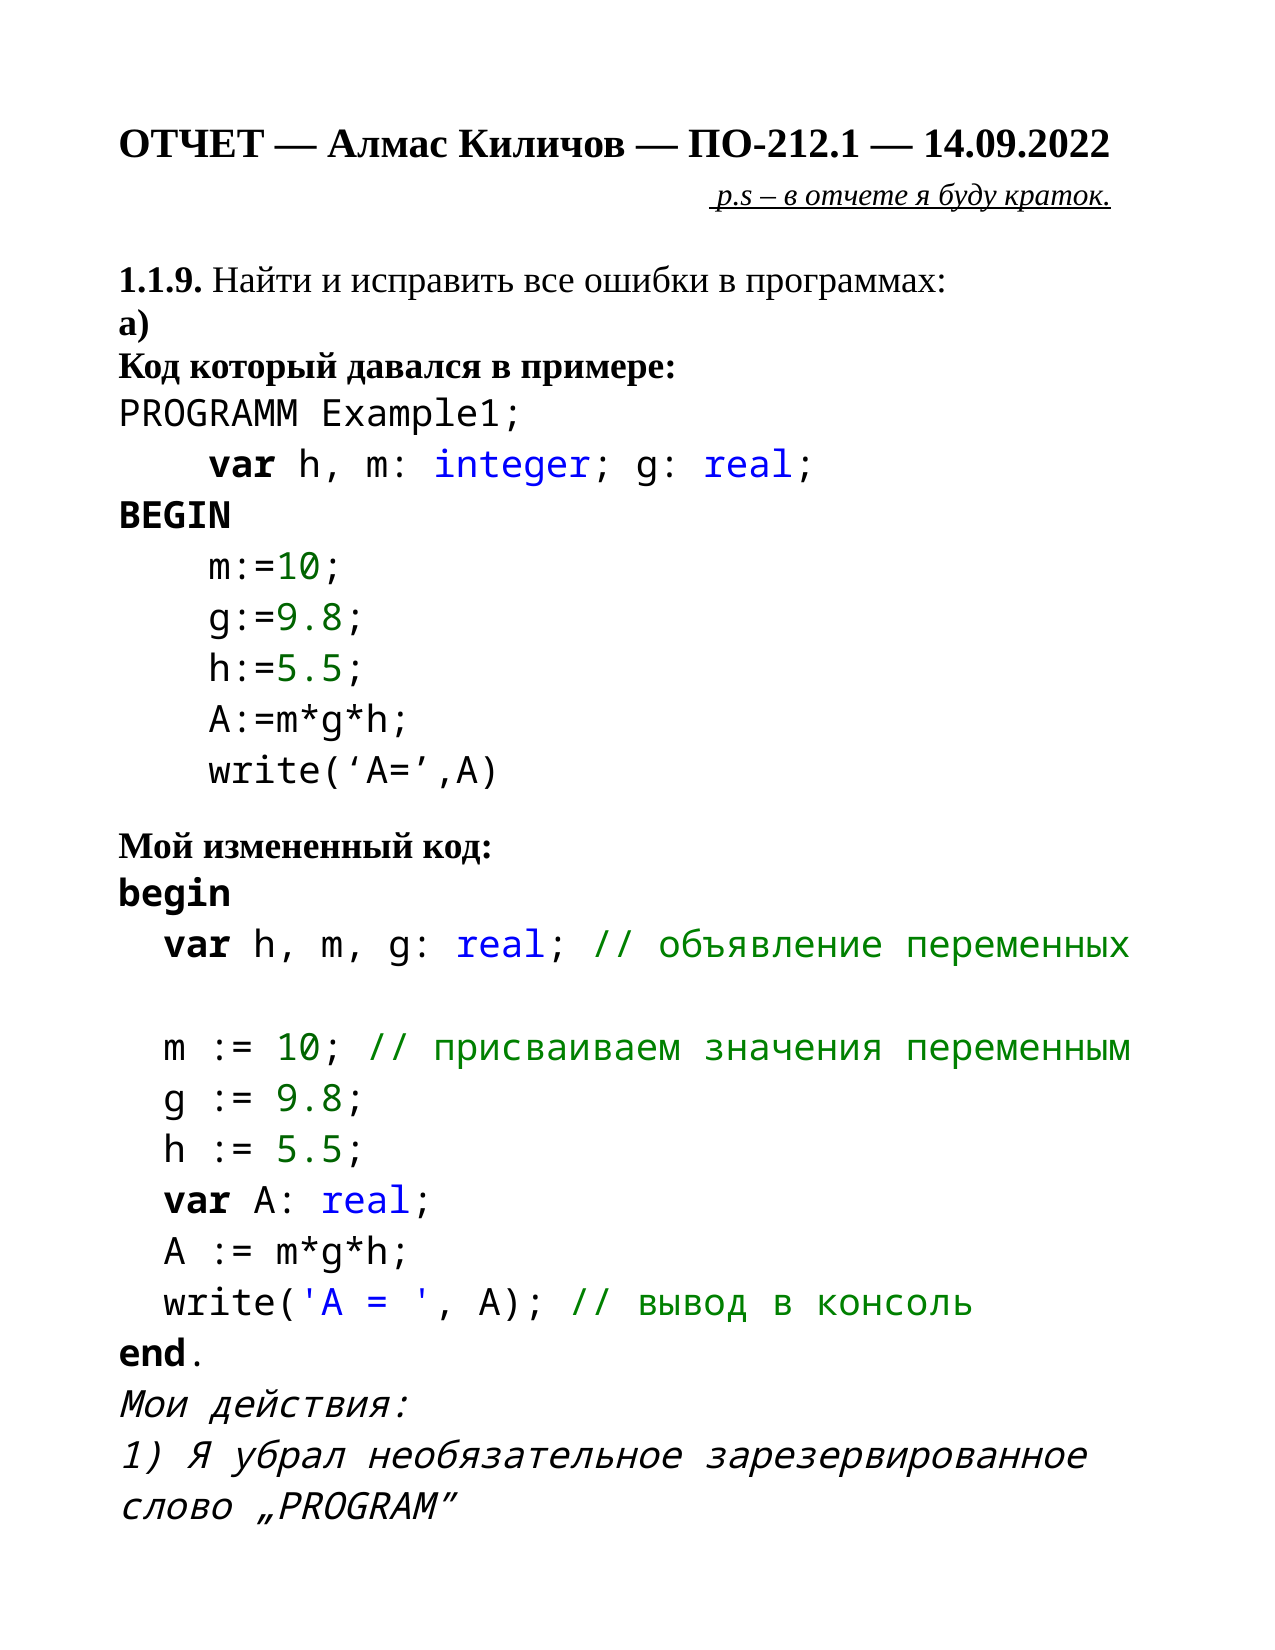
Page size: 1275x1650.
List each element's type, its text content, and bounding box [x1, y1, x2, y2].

text write(‘A=’,A) [118, 744, 1157, 795]
text PROGRAMM Example1; [118, 386, 1157, 437]
text g := 9.8; [118, 1071, 1157, 1122]
text end. [118, 1326, 1157, 1377]
text Мой измененный код: [118, 823, 1157, 867]
text BEGIN [118, 488, 1157, 539]
text A:=m*g*h; [118, 693, 1157, 744]
text m := 10; // присваиваем значения переменным [118, 1020, 1157, 1071]
text m:=10; [118, 539, 1157, 591]
text g:=9.8; [118, 591, 1157, 642]
text Мои действия: [118, 1377, 1157, 1428]
text p.s – в отчете я буду краток. [118, 166, 1157, 214]
text h := 5.5; [118, 1122, 1157, 1173]
text write('A = ', A); // вывод в консоль [118, 1275, 1157, 1326]
text a) [118, 300, 1157, 343]
text var A: real; [118, 1173, 1157, 1224]
text Код который давался в примере: [118, 343, 1157, 386]
text A := m*g*h; [118, 1224, 1157, 1275]
text 1.1.9. Найти и исправить все ошибки в программах: [118, 257, 1157, 300]
text begin [118, 867, 1157, 918]
text 1) Я убрал необязательное зарезервированное слово „PROGRAM” [118, 1428, 1157, 1530]
text var h, m, g: real; // объявление переменных [118, 918, 1157, 969]
text var h, m: integer; g: real; [118, 437, 1157, 488]
text ОТЧЕТ — Алмас Киличов — ПО-212.1 — 14.09.2022 [118, 118, 1157, 166]
text h:=5.5; [118, 642, 1157, 693]
